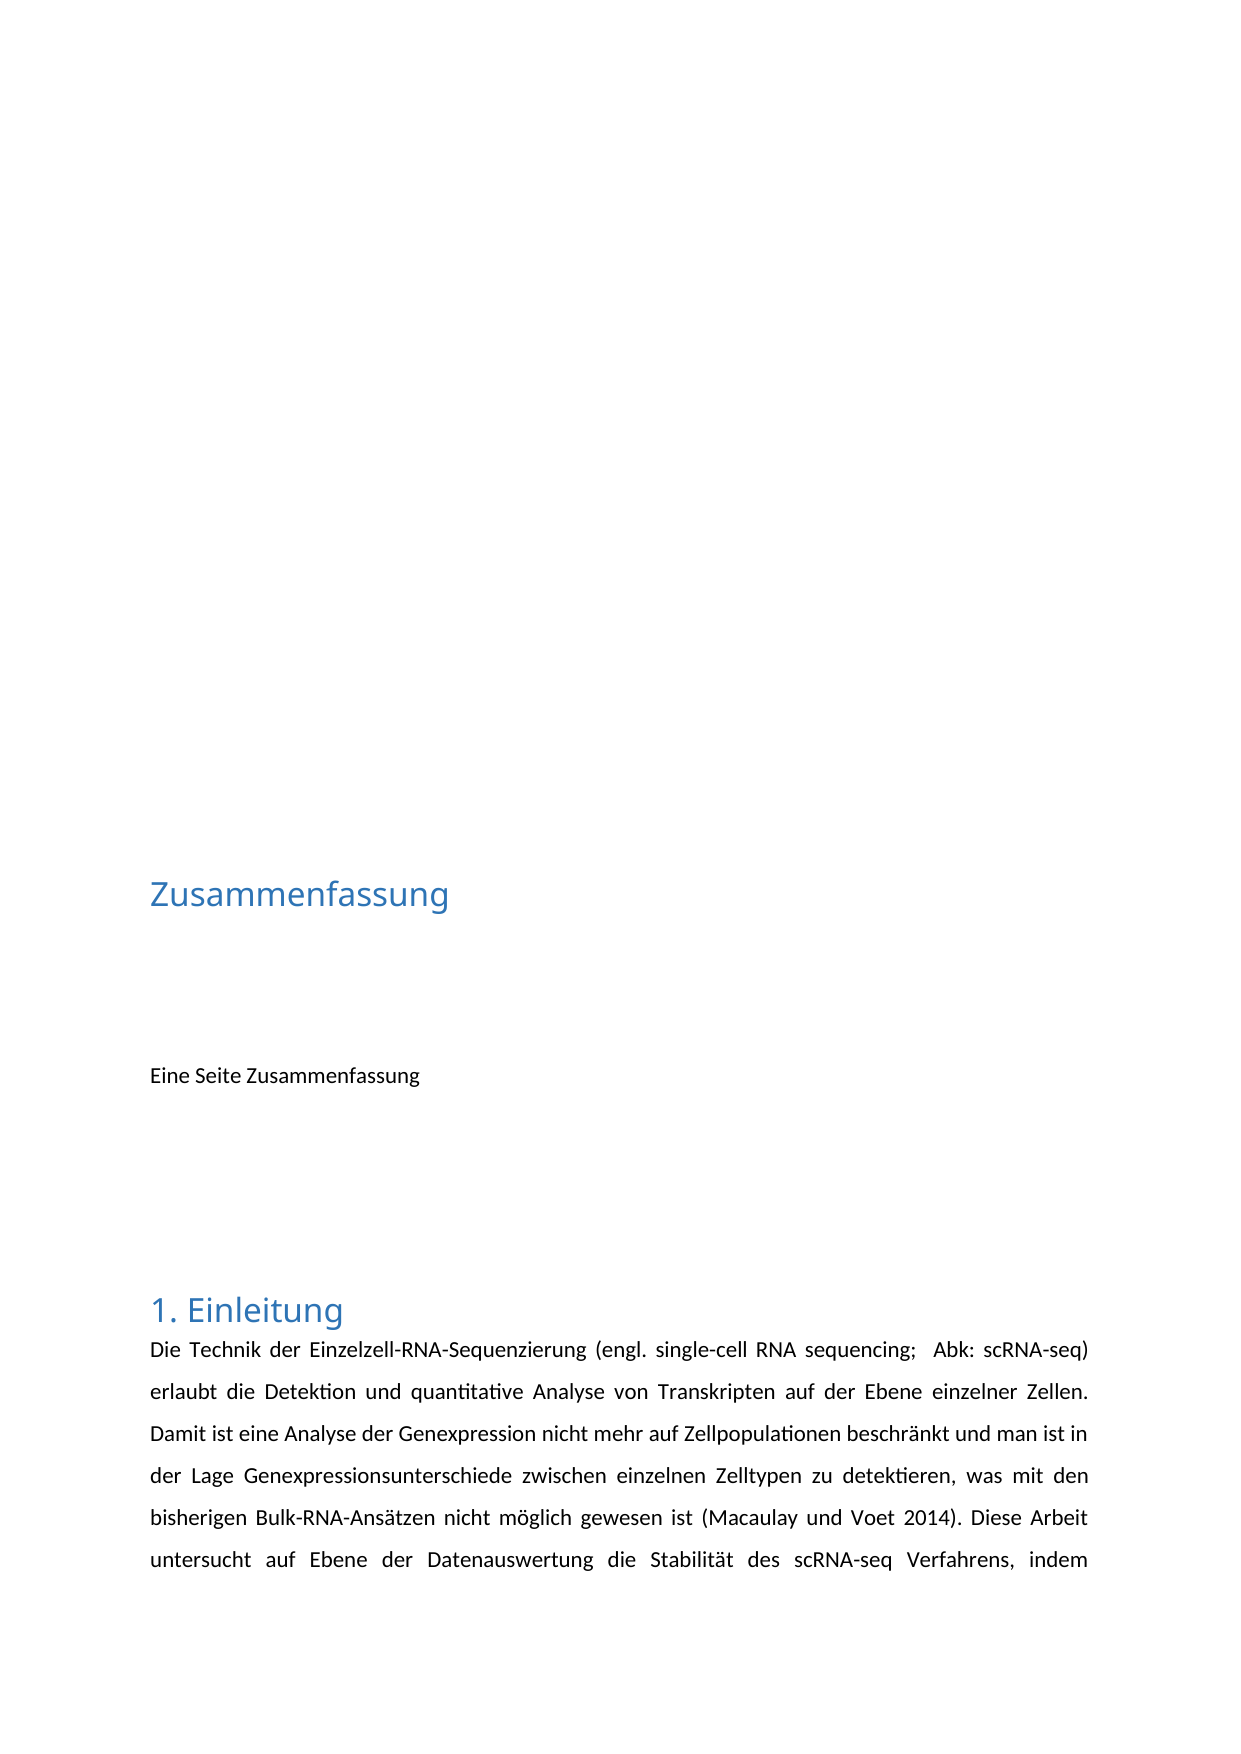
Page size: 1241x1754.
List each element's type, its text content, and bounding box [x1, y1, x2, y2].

subtitle Zusammenfassung [150, 870, 1090, 916]
text Eine Seite Zusammenfassung [150, 1061, 1090, 1089]
subtitle 1. Einleitung [150, 1287, 1090, 1333]
text Die Technik der Einzelzell-RNA-Sequenzierung (engl. single-cell RNA sequencing; Abk: scRNA-seq) erlaubt die Detektion und quantitative Analyse von Transkripten auf der Ebene einzelner Zellen. Damit ist eine Analyse der Genexpression nicht mehr auf Zellpopulationen beschränkt und man ist in der Lage Genexpressionsunterschiede zwischen einzelnen Zelltypen zu detektieren, was mit den bisherigen Bulk-RNA-Ansätzen nicht möglich gewesen ist (Macaulay und Voet 2014). Diese Arbeit untersucht auf Ebene der Datenauswertung die Stabilität des scRNA-seq Verfahrens, indem [150, 1335, 1090, 1573]
